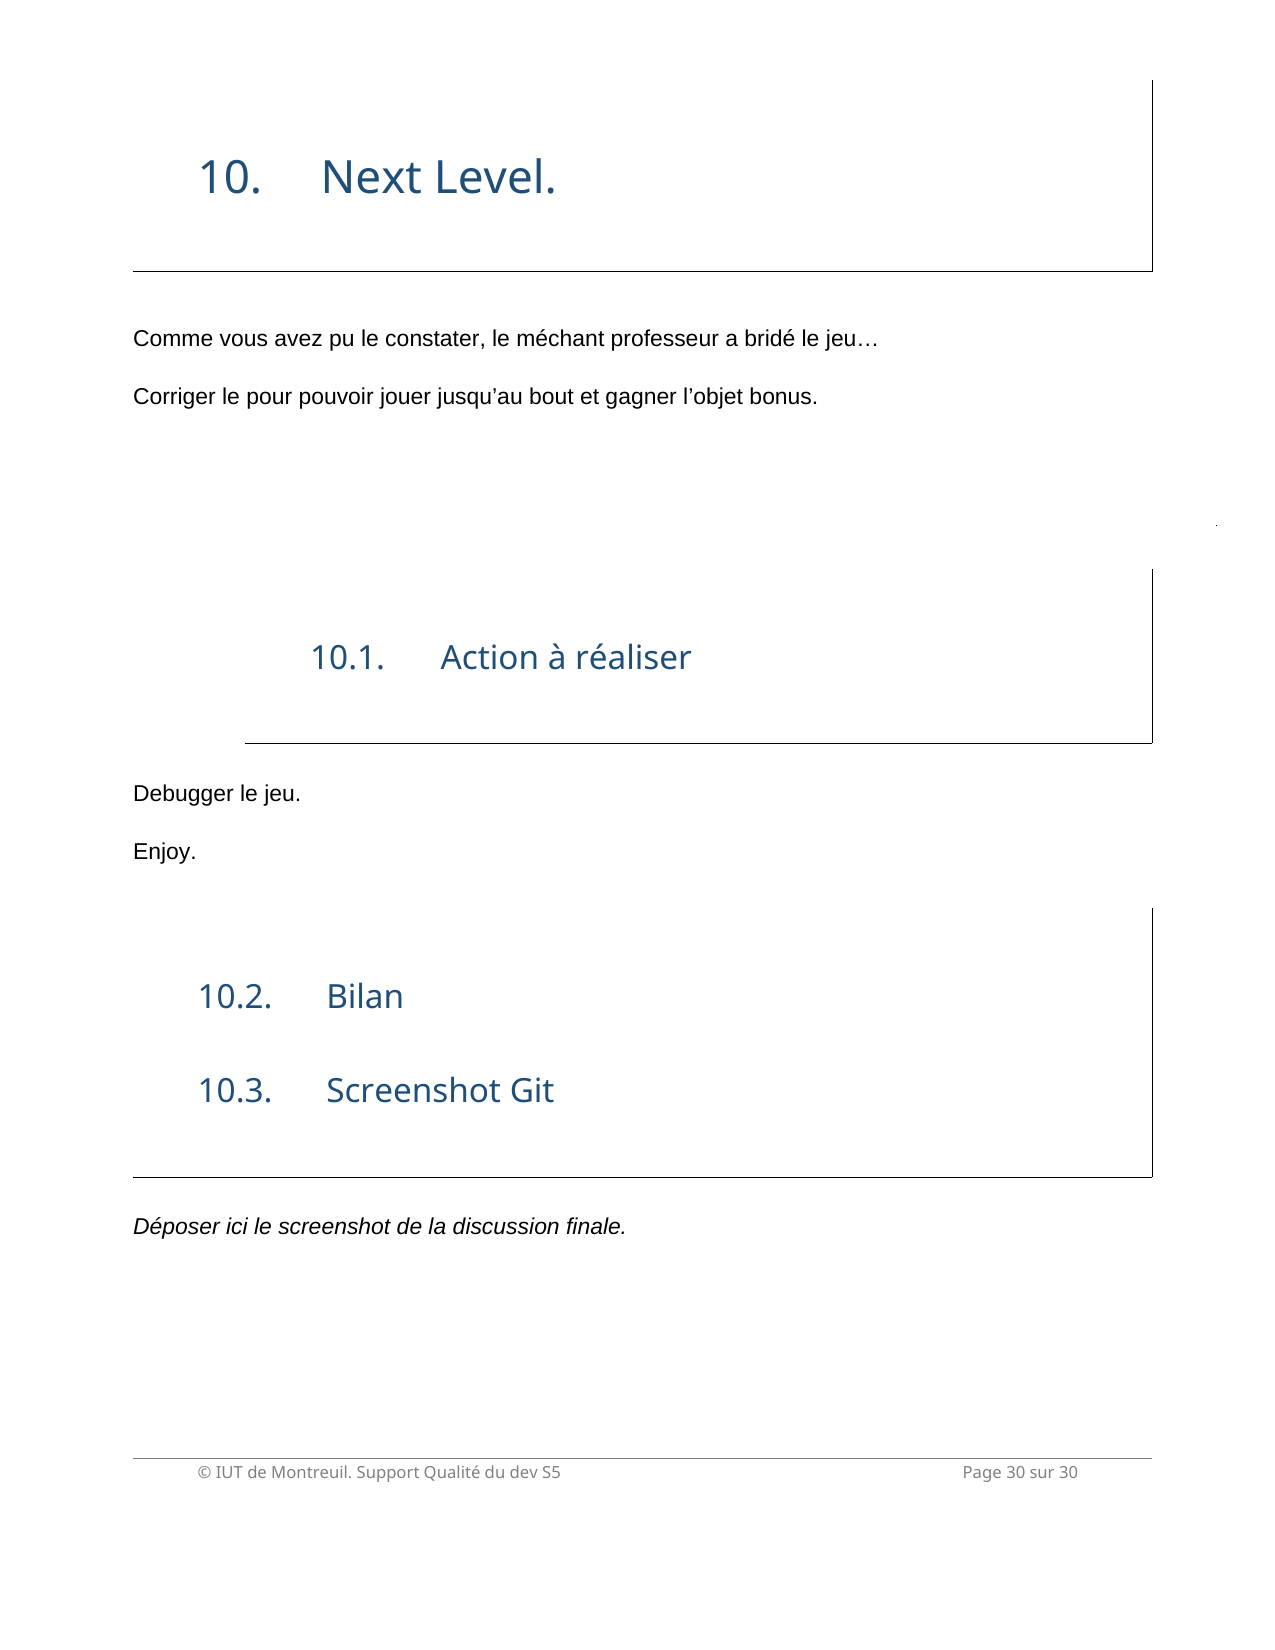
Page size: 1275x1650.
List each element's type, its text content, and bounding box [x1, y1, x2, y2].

subtitle Next Level. [133, 80, 1152, 271]
text Enjoy. [133, 838, 1152, 864]
text Déposer ici le screenshot de la discussion finale. [133, 1213, 1152, 1240]
subtitle Screenshot Git [133, 1002, 1152, 1177]
text Comme vous avez pu le constater, le méchant professeur a bridé le jeu… [133, 325, 1152, 351]
subtitle Bilan [133, 908, 1152, 1002]
subtitle Action à réaliser [245, 569, 1152, 743]
text Corriger le pour pouvoir jouer jusqu’au bout et gagner l’objet bonus. [133, 383, 1152, 409]
text Debugger le jeu. [133, 780, 1152, 806]
